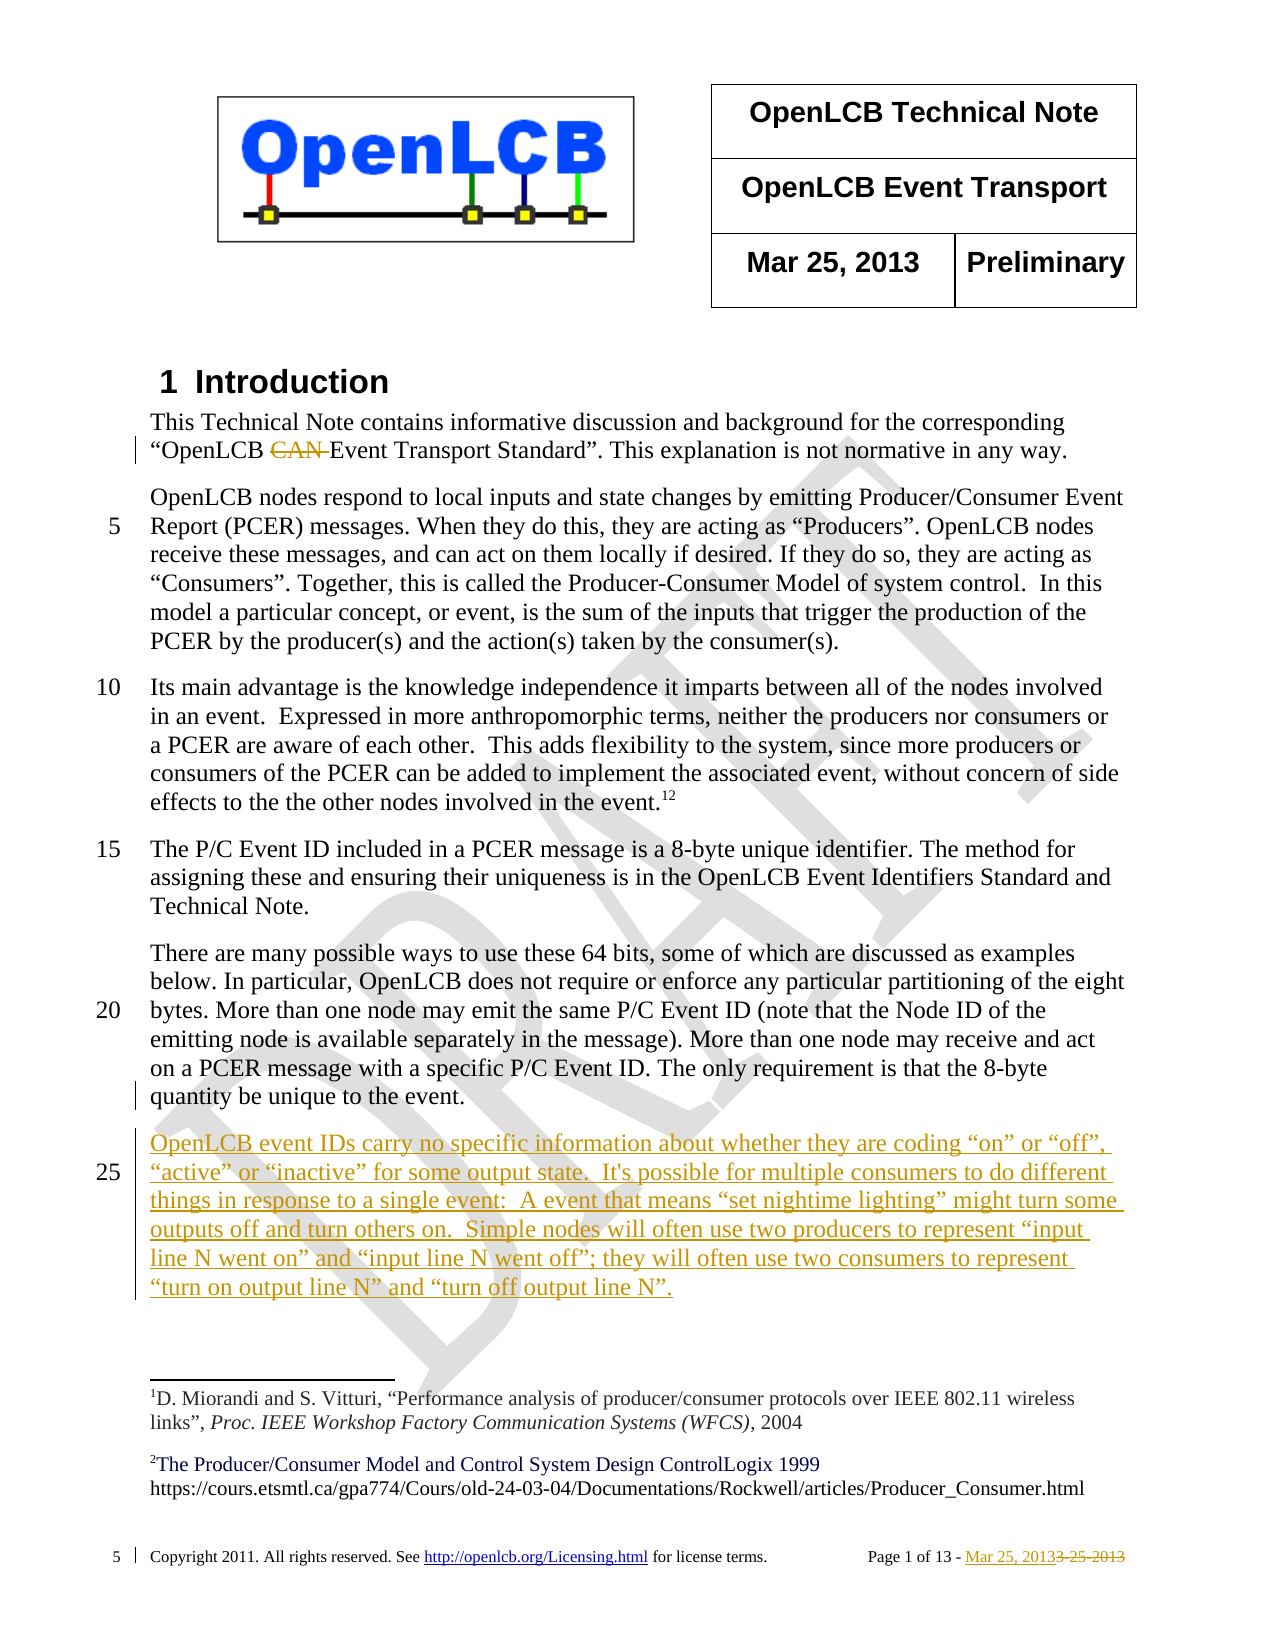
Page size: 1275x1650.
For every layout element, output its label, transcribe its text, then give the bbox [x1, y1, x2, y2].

text D. Miorandi and S. Vitturi, “Performance analysis of producer/consumer protocols over IEEE 802.11 wireless links”, Proc. IEEE Workshop Factory Communication Systems (WFCS), 2004 [150, 1386, 1125, 1434]
text The Producer/Consumer Model and Control System Design ControlLogix 1999 https://cours.etsmtl.ca/gpa774/Cours/old-24-03-04/Documentations/Rockwell/articles/Producer_Consumer.html [150, 1452, 1125, 1500]
text OpenLCB nodes respond to local inputs and state changes by emitting Producer/Consumer Event Report (PCER) messages. When they do this, they are acting as “Producers”. OpenLCB nodes receive these messages, and can act on them locally if desired. If they do so, they are acting as “Consumers”. Together, this is called the Producer-Consumer Model of system control. In this model a particular concept, or event, is the sum of the inputs that trigger the production of the PCER by the producer(s) and the action(s) taken by the consumer(s). [816, 482, 1125, 654]
text Its main advantage is the knowledge independence it imparts between all of the nodes involved in an event. Expressed in more anthropomorphic terms, neither the producers nor consumers or a PCER are aware of each other. This adds flexibility to the system, since more producers or consumers of the PCER can be added to implement the associated event, without concern of side effects to the the other nodes involved in the event. [150, 672, 782, 816]
text OpenLCB nodes respond to local inputs and state changes by emitting Producer/Consumer Event Report (PCER) messages. When they do this, they are acting as “Producers”. OpenLCB nodes receive these messages, and can act on them locally if desired. If they do so, they are acting as “Consumers”. Together, this is called the Producer-Consumer Model of system control. In this model a particular concept, or event, is the sum of the inputs that trigger the production of the PCER by the producer(s) and the action(s) taken by the consumer(s). [667, 526, 921, 654]
text OpenLCB event IDs carry no specific information about whether they are coding “on” or “off”, “active” or “inactive” for some output state. It's possible for multiple consumers to do different things in response to a single event: A event that means “set nightime lighting” might turn some outputs off and turn others on. Simple nodes will often use two producers to represent “input line N went on” and “input line N went off”; they will often use two consumers to represent “turn on output line N” and “turn off output line N”. [515, 1128, 1125, 1300]
subtitle Introduction [150, 362, 1125, 401]
text There are many possible ways to use these 64 bits, some of which are discussed as examples below. In particular, OpenLCB does not require or enforce any particular partitioning of the eight bytes. More than one node may emit the same P/C Event ID (note that the Node ID of the emitting node is available separately in the message). More than one node may receive and act on a PCER message with a specific P/C Event ID. The only requirement is that the 8-byte quantity be unique to the event. [372, 938, 515, 1070]
text There are many possible ways to use these 64 bits, some of which are discussed as examples below. In particular, OpenLCB does not require or enforce any particular partitioning of the eight bytes. More than one node may emit the same P/C Event ID (note that the Node ID of the emitting node is available separately in the message). More than one node may receive and act on a PCER message with a specific P/C Event ID. The only requirement is that the 8-byte quantity be unique to the event. [150, 938, 479, 1110]
text OpenLCB nodes respond to local inputs and state changes by emitting Producer/Consumer Event Report (PCER) messages. When they do this, they are acting as “Producers”. OpenLCB nodes receive these messages, and can act on them locally if desired. If they do so, they are acting as “Consumers”. Together, this is called the Producer-Consumer Model of system control. In this model a particular concept, or event, is the sum of the inputs that trigger the production of the PCER by the producer(s) and the action(s) taken by the consumer(s). [150, 482, 799, 654]
text The P/C Event ID included in a PCER message is a 8-byte unique identifier. The method for assigning these and ensuring their uniqueness is in the OpenLCB Event Identifiers Standard and Technical Note. [573, 834, 701, 920]
text The P/C Event ID included in a PCER message is a 8-byte unique identifier. The method for assigning these and ensuring their uniqueness is in the OpenLCB Event Identifiers Standard and Technical Note. [150, 834, 613, 920]
text There are many possible ways to use these 64 bits, some of which are discussed as examples below. In particular, OpenLCB does not require or enforce any particular partitioning of the eight bytes. More than one node may emit the same P/C Event ID (note that the Node ID of the emitting node is available separately in the message). More than one node may receive and act on a PCER message with a specific P/C Event ID. The only requirement is that the 8-byte quantity be unique to the event. [499, 938, 722, 1110]
text Its main advantage is the knowledge independence it imparts between all of the nodes involved in an event. Expressed in more anthropomorphic terms, neither the producers nor consumers or a PCER are aware of each other. This adds flexibility to the system, since more producers or consumers of the PCER can be added to implement the associated event, without concern of side effects to the the other nodes involved in the event. [682, 672, 1125, 816]
text This Technical Note contains informative discussion and background for the corresponding “OpenLCB Event Transport Standard”. This explanation is not normative in any way. [150, 407, 1125, 464]
text The P/C Event ID included in a PCER message is a 8-byte unique identifier. The method for assigning these and ensuring their uniqueness is in the OpenLCB Event Identifiers Standard and Technical Note. [657, 834, 882, 920]
text There are many possible ways to use these 64 bits, some of which are discussed as examples below. In particular, OpenLCB does not require or enforce any particular partitioning of the eight bytes. More than one node may emit the same P/C Event ID (note that the Node ID of the emitting node is available separately in the message). More than one node may receive and act on a PCER message with a specific P/C Event ID. The only requirement is that the 8-byte quantity be unique to the event. [669, 938, 1125, 1110]
text The P/C Event ID included in a PCER message is a 8-byte unique identifier. The method for assigning these and ensuring their uniqueness is in the OpenLCB Event Identifiers Standard and Technical Note. [844, 834, 1125, 920]
picture [216, 95, 636, 244]
